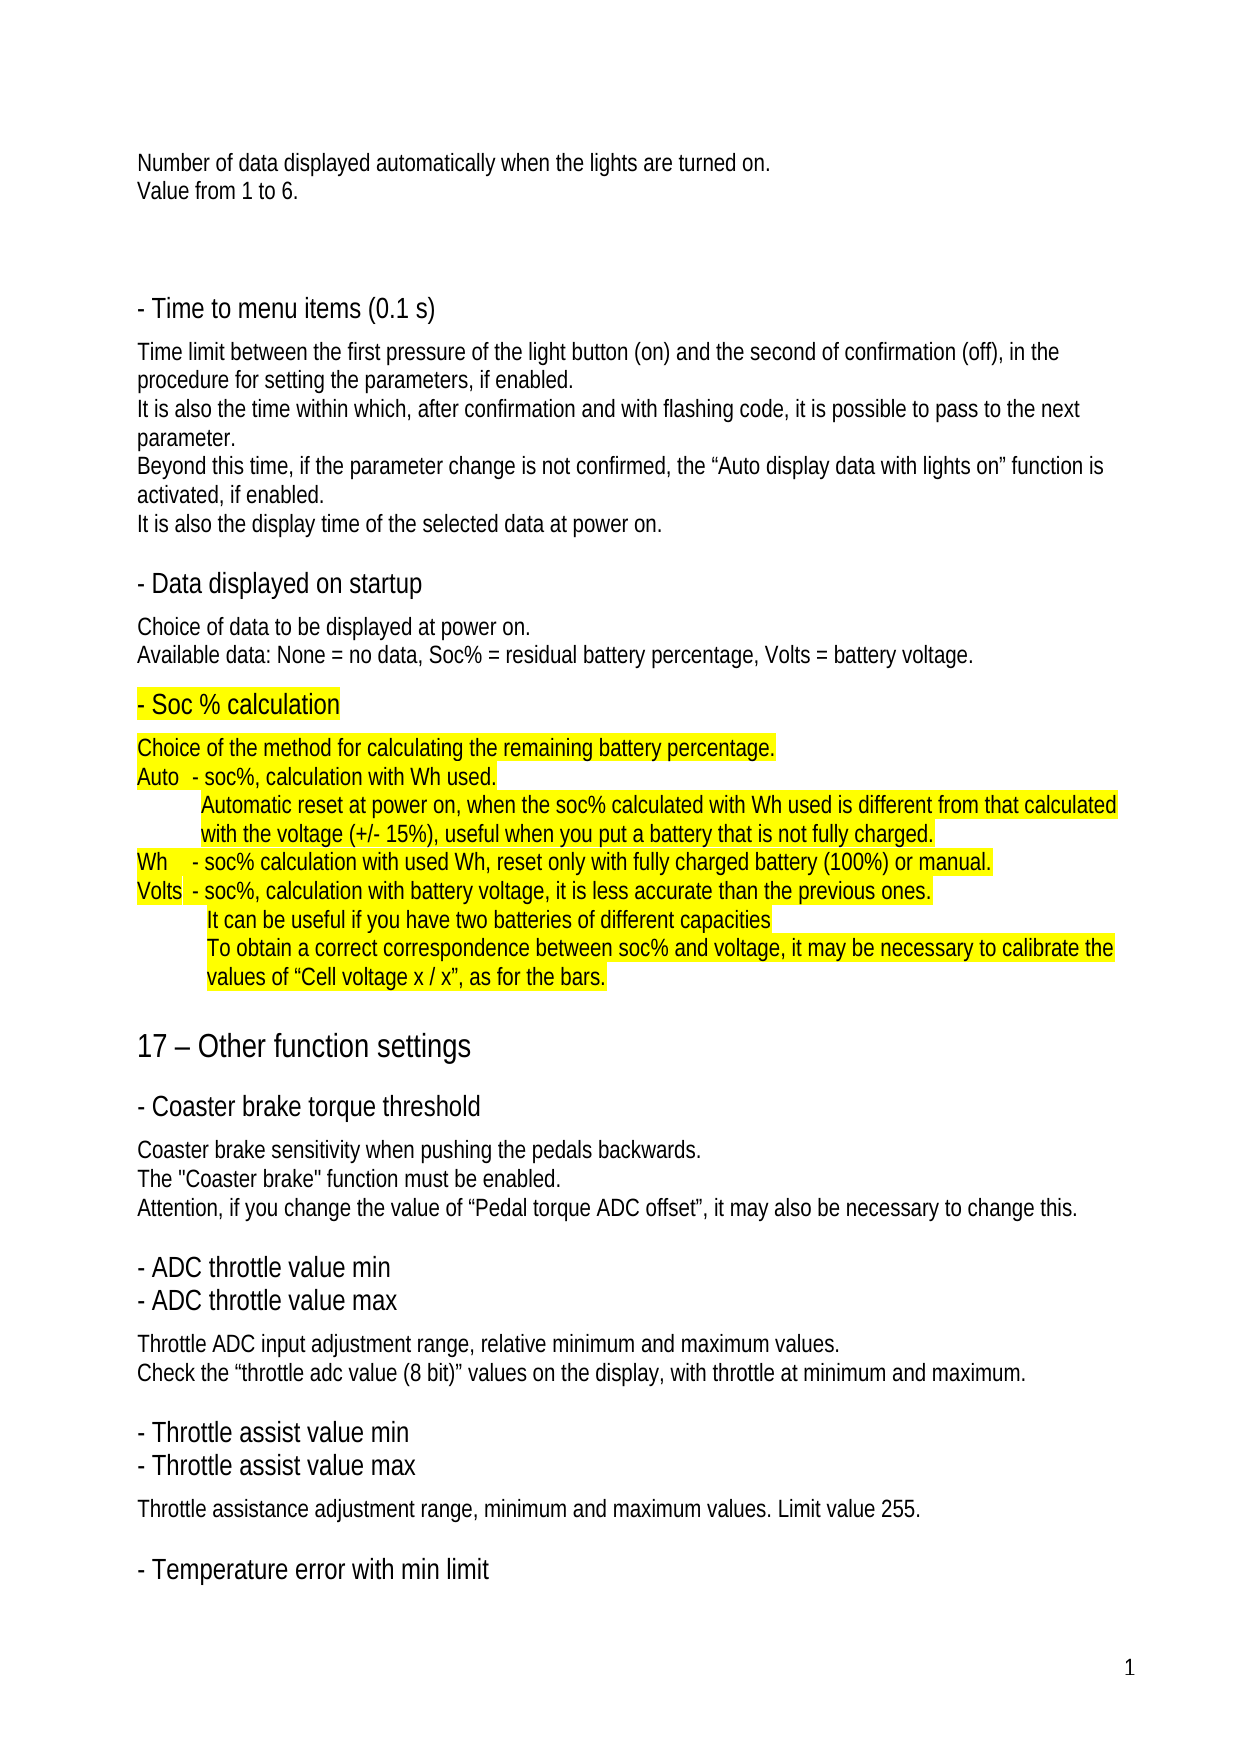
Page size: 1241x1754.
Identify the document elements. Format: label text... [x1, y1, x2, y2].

text - Time to menu items (0.1 s) [137, 291, 1122, 324]
text Choice of data to be displayed at power on. [137, 612, 1122, 641]
text Coaster brake sensitivity when pushing the pedals backwards. [137, 1135, 1122, 1164]
text Wh - soc% calculation with used Wh, reset only with fully charged battery (100%) or manual. [137, 847, 1122, 876]
text To obtain a correct correspondence between soc% and voltage, it may be necessary to calibrate the values of “Cell voltage x / x”, as for the bars. [207, 933, 1122, 991]
text - Temperature error with min limit [137, 1552, 1122, 1585]
text Beyond this time, if the parameter change is not confirmed, the “Auto display data with lights on” function is activated, if enabled. [137, 451, 1122, 509]
text - Coaster brake torque threshold [137, 1089, 1122, 1123]
text Attention, if you change the value of “Pedal torque ADC offset”, it may also be necessary to change this. [137, 1192, 1122, 1221]
text - Soc % calculation [137, 687, 1122, 720]
text Choice of the method for calculating the remaining battery percentage. [137, 733, 1122, 761]
text The "Coaster brake" function must be enabled. [137, 1164, 1122, 1192]
text Number of data displayed automatically when the lights are turned on. [137, 148, 1122, 176]
text Volts - soc%, calculation with battery voltage, it is less accurate than the previous ones. [137, 876, 1122, 905]
text Available data: None = no data, Soc% = residual battery percentage, Volts = battery voltage. [137, 641, 1122, 669]
text - Throttle assist value min [137, 1415, 1122, 1448]
text It is also the display time of the selected data at power on. [137, 509, 1122, 537]
text Value from 1 to 6. [137, 176, 1122, 205]
text 17 – Other function settings [137, 1026, 1122, 1064]
text - Data displayed on startup [137, 566, 1122, 599]
text - ADC throttle value min [137, 1250, 1122, 1283]
text It is also the time within which, after confirmation and with flashing code, it is possible to pass to the next parameter. [137, 394, 1122, 451]
text Automatic reset at power on, when the soc% calculated with Wh used is different from that calculated with the voltage (+/- 15%), useful when you put a battery that is not fully charged. [201, 790, 1122, 847]
text Throttle assistance adjustment range, minimum and maximum values. Limit value 255. [137, 1494, 1122, 1523]
text - ADC throttle value max [137, 1283, 1122, 1317]
text Time limit between the first pressure of the light button (on) and the second of confirmation (off), in the procedure for setting the parameters, if enabled. [137, 337, 1122, 394]
text Throttle ADC input adjustment range, relative minimum and maximum values. [137, 1329, 1122, 1358]
text Auto - soc%, calculation with Wh used. [137, 761, 1122, 790]
text Check the “throttle adc value (8 bit)” values on the display, with throttle at minimum and maximum. [137, 1358, 1122, 1386]
text - Throttle assist value max [137, 1448, 1122, 1482]
text It can be useful if you have two batteries of different capacities [207, 905, 1122, 933]
